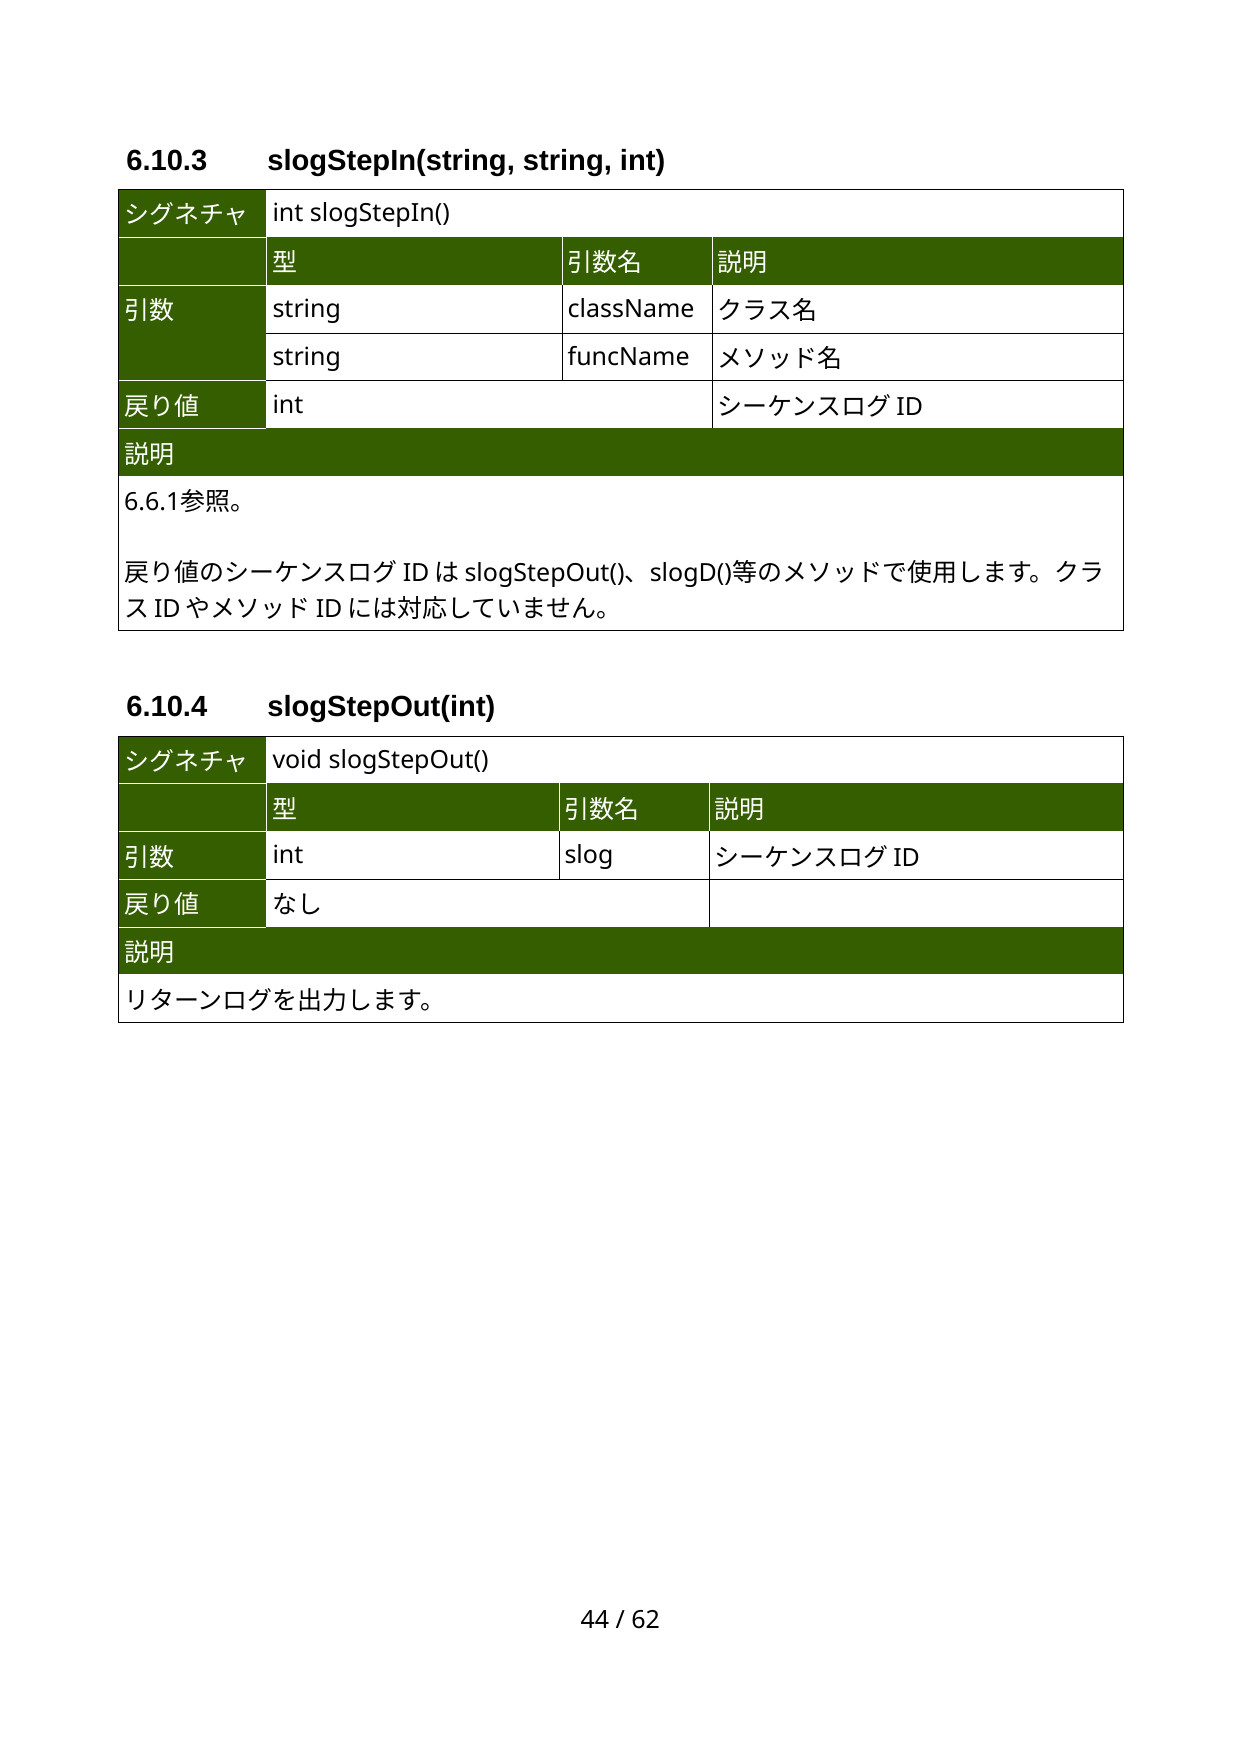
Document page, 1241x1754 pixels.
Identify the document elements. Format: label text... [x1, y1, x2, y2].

subtitle slogStepOut(int) [118, 689, 1122, 723]
table_cell funcName [563, 334, 712, 380]
table_cell 戻り値 [119, 381, 266, 428]
table_cell シーケンスログID [710, 831, 1123, 879]
table_cell slog [560, 831, 709, 879]
table_cell 引数 [119, 286, 266, 333]
table_cell 戻り値 [119, 880, 266, 927]
table_cell className [563, 285, 712, 333]
table_cell 引数名 [560, 783, 709, 831]
table_cell 説明 [119, 428, 1123, 476]
table_cell 説明 [710, 783, 1123, 831]
table_cell string [266, 334, 562, 380]
table_cell シーケンスログID [713, 381, 1123, 428]
table_cell 説明 [713, 237, 1123, 285]
table_cell [710, 880, 1123, 927]
table_cell 引数 [119, 832, 266, 879]
table_cell [119, 334, 266, 380]
table_cell 説明 [119, 927, 1123, 974]
table_cell 6.6.1参照。 戻り値のシーケンスログIDはslogStepOut()、slogD()等のメソッドで使用します。クラスIDやメソッドIDには対応していません。 [119, 476, 1123, 630]
table_header int slogStepIn() [266, 190, 1123, 237]
table_cell [119, 784, 266, 831]
table_cell string [266, 285, 562, 333]
table_cell リターンログを出力します。 [119, 975, 1123, 1022]
table_header シグネチャ [119, 190, 266, 237]
table_header シグネチャ [119, 737, 266, 783]
table_cell なし [266, 880, 709, 927]
table_cell int [266, 381, 712, 428]
table_cell [119, 238, 266, 285]
table_cell 型 [267, 783, 559, 831]
table_cell int [266, 831, 559, 879]
table_cell 型 [267, 237, 562, 285]
table_cell クラス名 [713, 285, 1123, 333]
table_cell 引数名 [563, 237, 712, 285]
table_header void slogStepOut() [266, 737, 1123, 783]
subtitle slogStepIn(string, string, int) [118, 143, 1122, 177]
table_cell メソッド名 [713, 334, 1123, 380]
